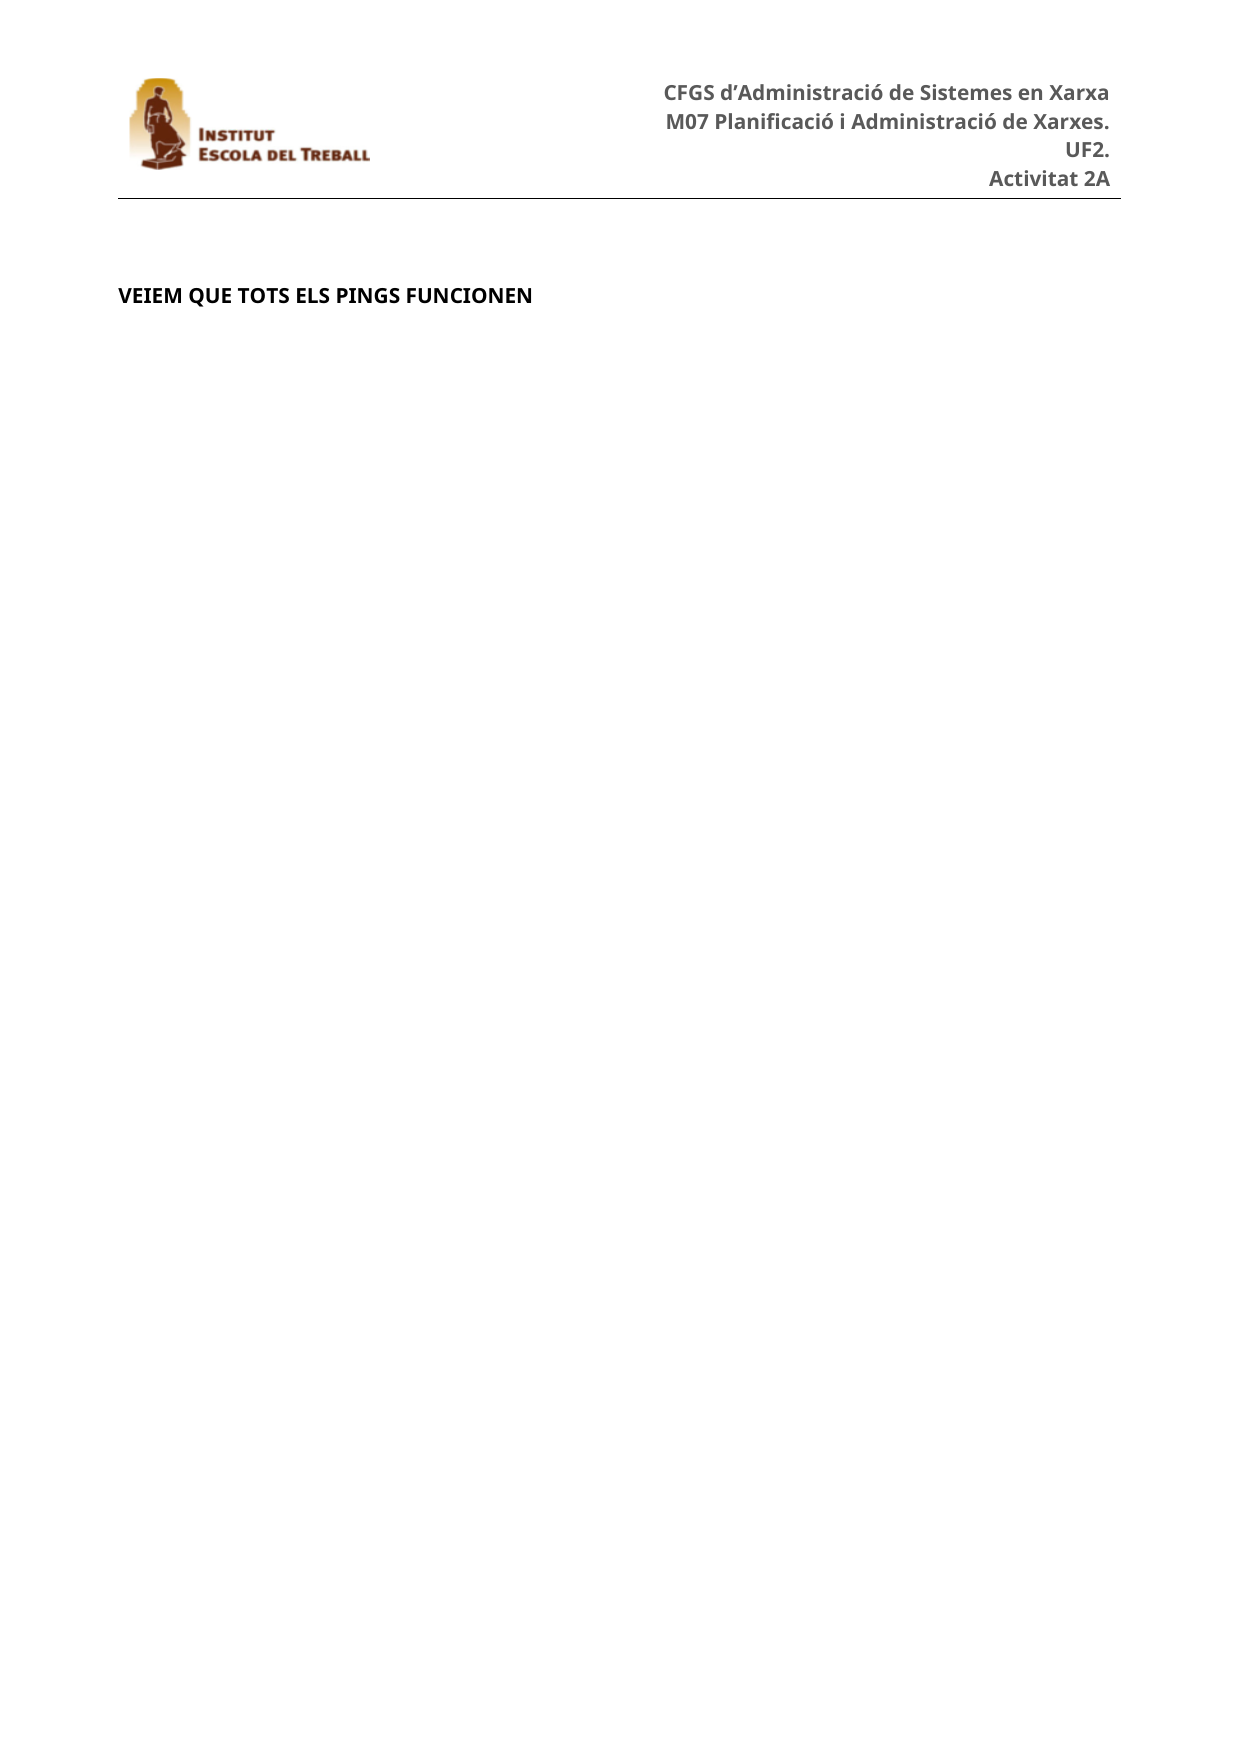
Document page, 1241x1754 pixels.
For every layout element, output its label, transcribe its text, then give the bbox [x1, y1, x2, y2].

text VEIEM QUE TOTS ELS PINGS FUNCIONEN [118, 281, 1122, 309]
picture [129, 78, 370, 170]
